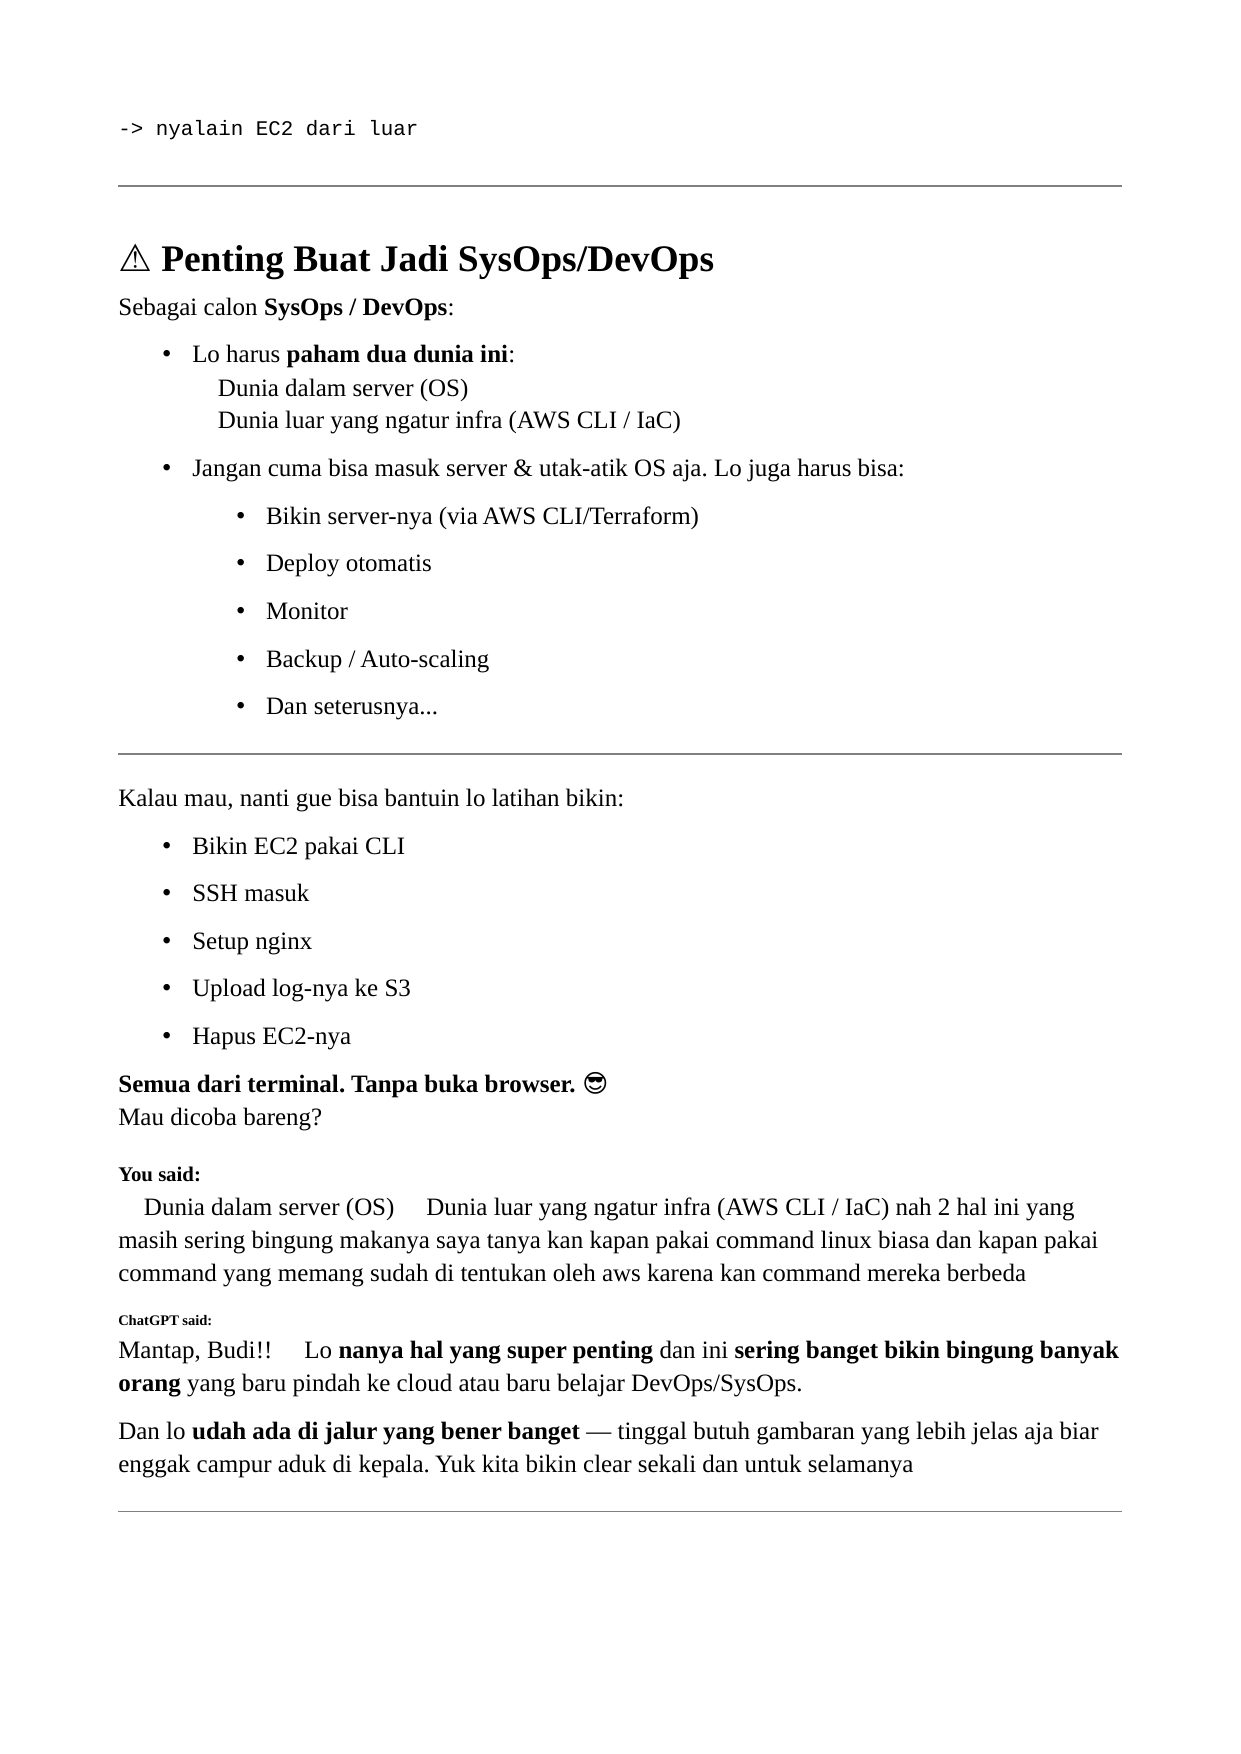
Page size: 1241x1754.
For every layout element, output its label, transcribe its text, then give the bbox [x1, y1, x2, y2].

text Sebagai calon SysOps / DevOps: [118, 292, 1122, 321]
list Jangan cuma bisa masuk server & utak-atik OS aja. Lo juga harus bisa: [162, 453, 1122, 482]
text Dan lo udah ada di jalur yang bener banget — tinggal butuh gambaran yang lebih jelas aja biar enggak campur aduk di kepala. Yuk kita bikin clear sekali dan untuk selamanya 🧠💡 [118, 1416, 1122, 1477]
list Dan seterusnya... [236, 691, 1122, 720]
list Bikin EC2 pakai CLI [162, 831, 1122, 859]
subtitle You said: [118, 1162, 1122, 1186]
list SSH masuk [162, 878, 1122, 907]
text Semua dari terminal. Tanpa buka browser. 😎 Mau dicoba bareng? [118, 1069, 1122, 1131]
text Kalau mau, nanti gue bisa bantuin lo latihan bikin: [118, 783, 1122, 812]
list Backup / Auto-scaling [236, 644, 1122, 672]
text -> nyalain EC2 dari luar [118, 118, 1122, 142]
list Hapus EC2-nya [162, 1021, 1122, 1050]
text Mantap, Budi!! 🔥 Lo nanya hal yang super penting dan ini sering banget bikin bingung banyak orang yang baru pindah ke cloud atau baru belajar DevOps/SysOps. [118, 1335, 1122, 1397]
list Deploy otomatis [236, 548, 1122, 577]
list Monitor [236, 596, 1122, 625]
list Setup nginx [162, 926, 1122, 955]
list Lo harus paham dua dunia ini: ✅ Dunia dalam server (OS) ✅ Dunia luar yang ngatur infra (AWS CLI / IaC) [162, 339, 1122, 434]
list Upload log-nya ke S3 [162, 973, 1122, 1002]
list Bikin server-nya (via AWS CLI/Terraform) [236, 501, 1122, 529]
subtitle ⚠️ Penting Buat Jadi SysOps/DevOps [118, 236, 1122, 279]
text ✅ Dunia dalam server (OS) ✅ Dunia luar yang ngatur infra (AWS CLI / IaC) nah 2 hal ini yang masih sering bingung makanya saya tanya kan kapan pakai command linux biasa dan kapan pakai command yang memang sudah di tentukan oleh aws karena kan command mereka berbeda [118, 1192, 1122, 1287]
subtitle ChatGPT said: [118, 1312, 1122, 1329]
